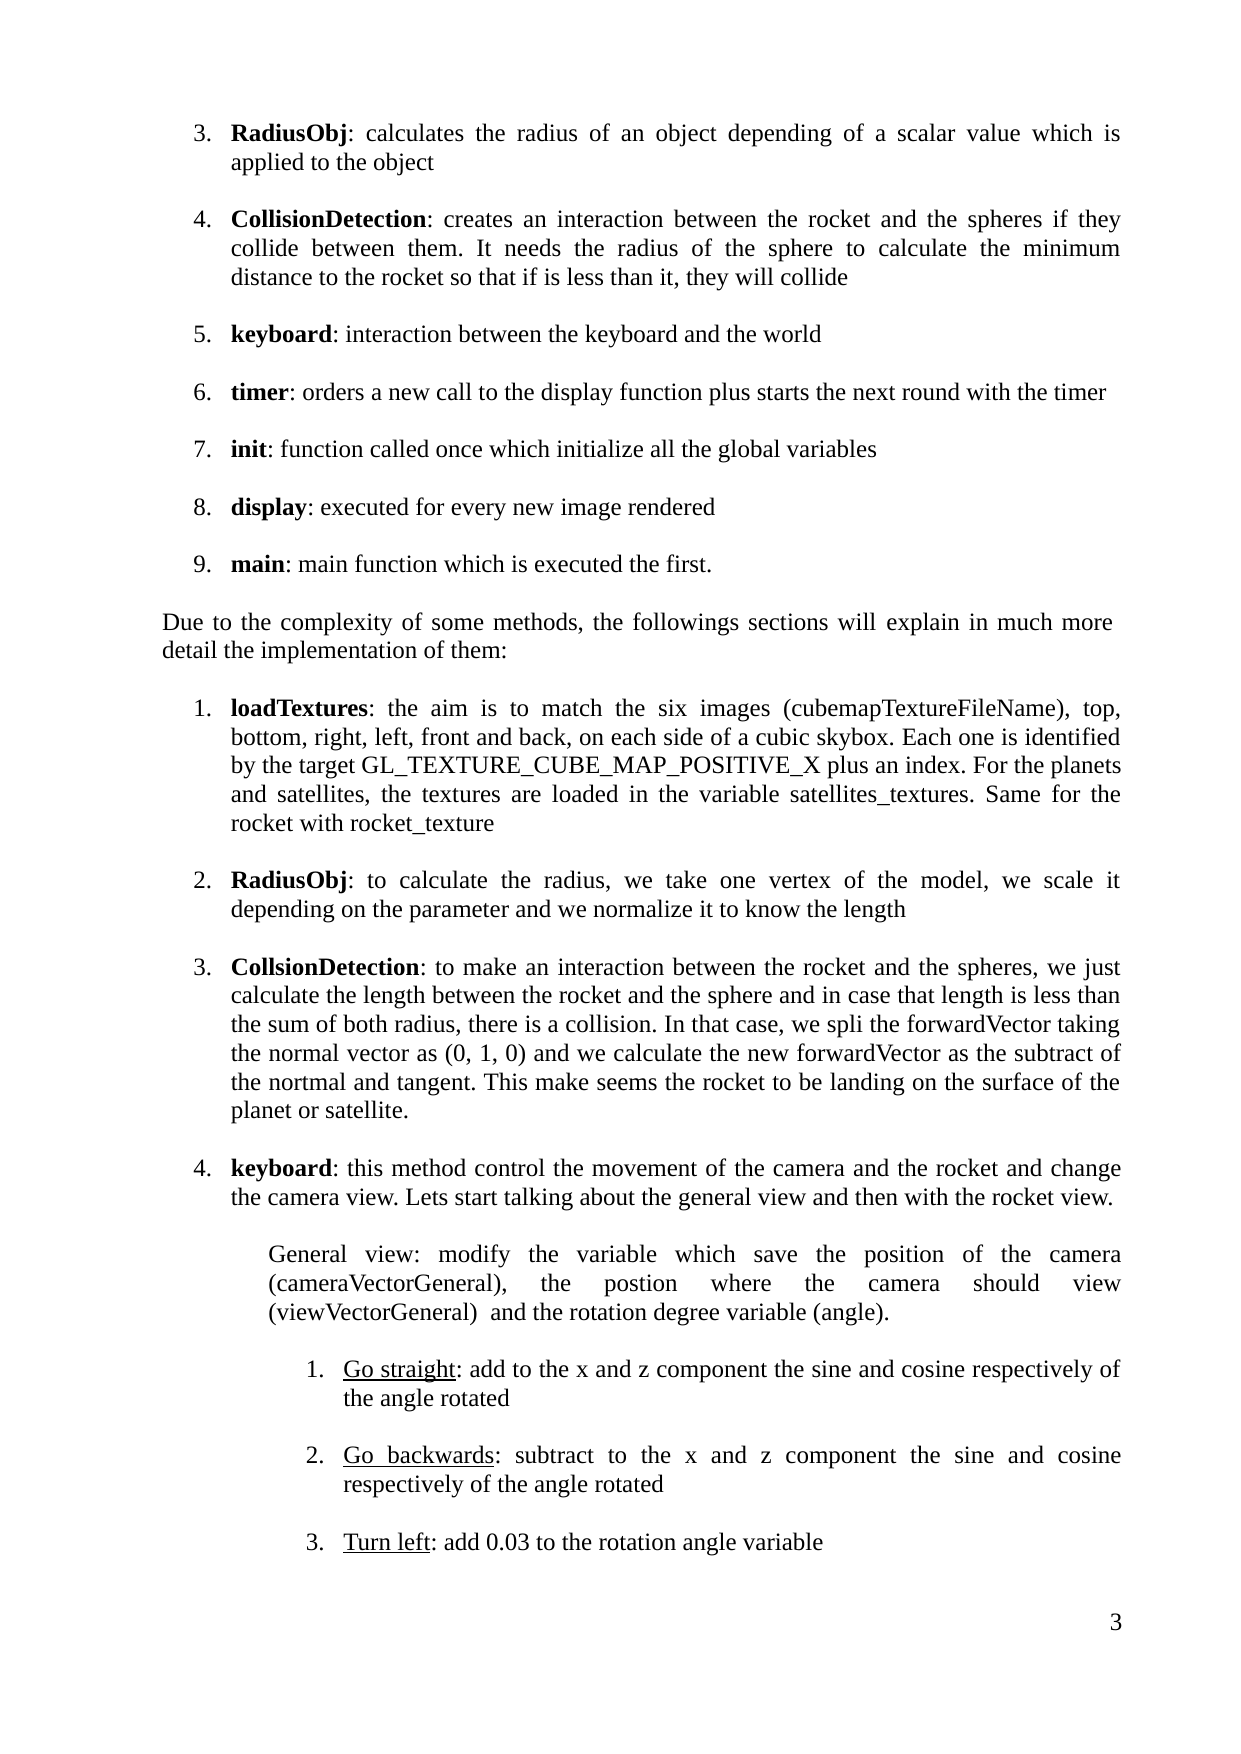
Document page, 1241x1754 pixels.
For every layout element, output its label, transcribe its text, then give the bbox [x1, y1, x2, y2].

list timer: orders a new call to the display function plus starts the next round with the timer [193, 377, 1122, 406]
text Due to the complexity of some methods, the followings sections will explain in much more detail the implementation of them: [118, 607, 1122, 664]
list display: executed for every new image rendered [193, 492, 1122, 521]
list Turn left: add 0.03 to the rotation angle variable [306, 1527, 1122, 1556]
list CollsionDetection: to make an interaction between the rocket and the spheres, we just calculate the length between the rocket and the sphere and in case that length is less than the sum of both radius, there is a collision. In that case, we spli the forwardVector taking the normal vector as (0, 1, 0) and we calculate the new forwardVector as the subtract of the nortmal and tangent. This make seems the rocket to be landing on the surface of the planet or satellite. [193, 952, 1122, 1124]
list RadiusObj: calculates the radius of an object depending of a scalar value which is applied to the object [193, 118, 1122, 176]
list loadTextures: the aim is to match the six images (cubemapTextureFileName), top, bottom, right, left, front and back, on each side of a cubic skybox. Each one is identified by the target GL_TEXTURE_CUBE_MAP_POSITIVE_X plus an index. For the planets and satellites, the textures are loaded in the variable satellites_textures. Same for the rocket with rocket_texture [193, 693, 1122, 837]
list General view: modify the variable which save the position of the camera (cameraVectorGeneral), the postion where the camera should view (viewVectorGeneral) and the rotation degree variable (angle). [231, 1239, 1122, 1326]
list RadiusObj: to calculate the radius, we take one vertex of the model, we scale it depending on the parameter and we normalize it to know the length [193, 866, 1122, 923]
list keyboard: interaction between the keyboard and the world [193, 319, 1122, 348]
list Go backwards: subtract to the x and z component the sine and cosine respectively of the angle rotated [306, 1441, 1122, 1498]
list Go straight: add to the x and z component the sine and cosine respectively of the angle rotated [306, 1354, 1122, 1412]
list CollisionDetection: creates an interaction between the rocket and the spheres if they collide between them. It needs the radius of the sphere to calculate the minimum distance to the rocket so that if is less than it, they will collide [193, 204, 1122, 291]
list init: function called once which initialize all the global variables [193, 434, 1122, 463]
list main: main function which is executed the first. [193, 549, 1122, 578]
list keyboard: this method control the movement of the camera and the rocket and change the camera view. Lets start talking about the general view and then with the rocket view. [193, 1153, 1122, 1211]
